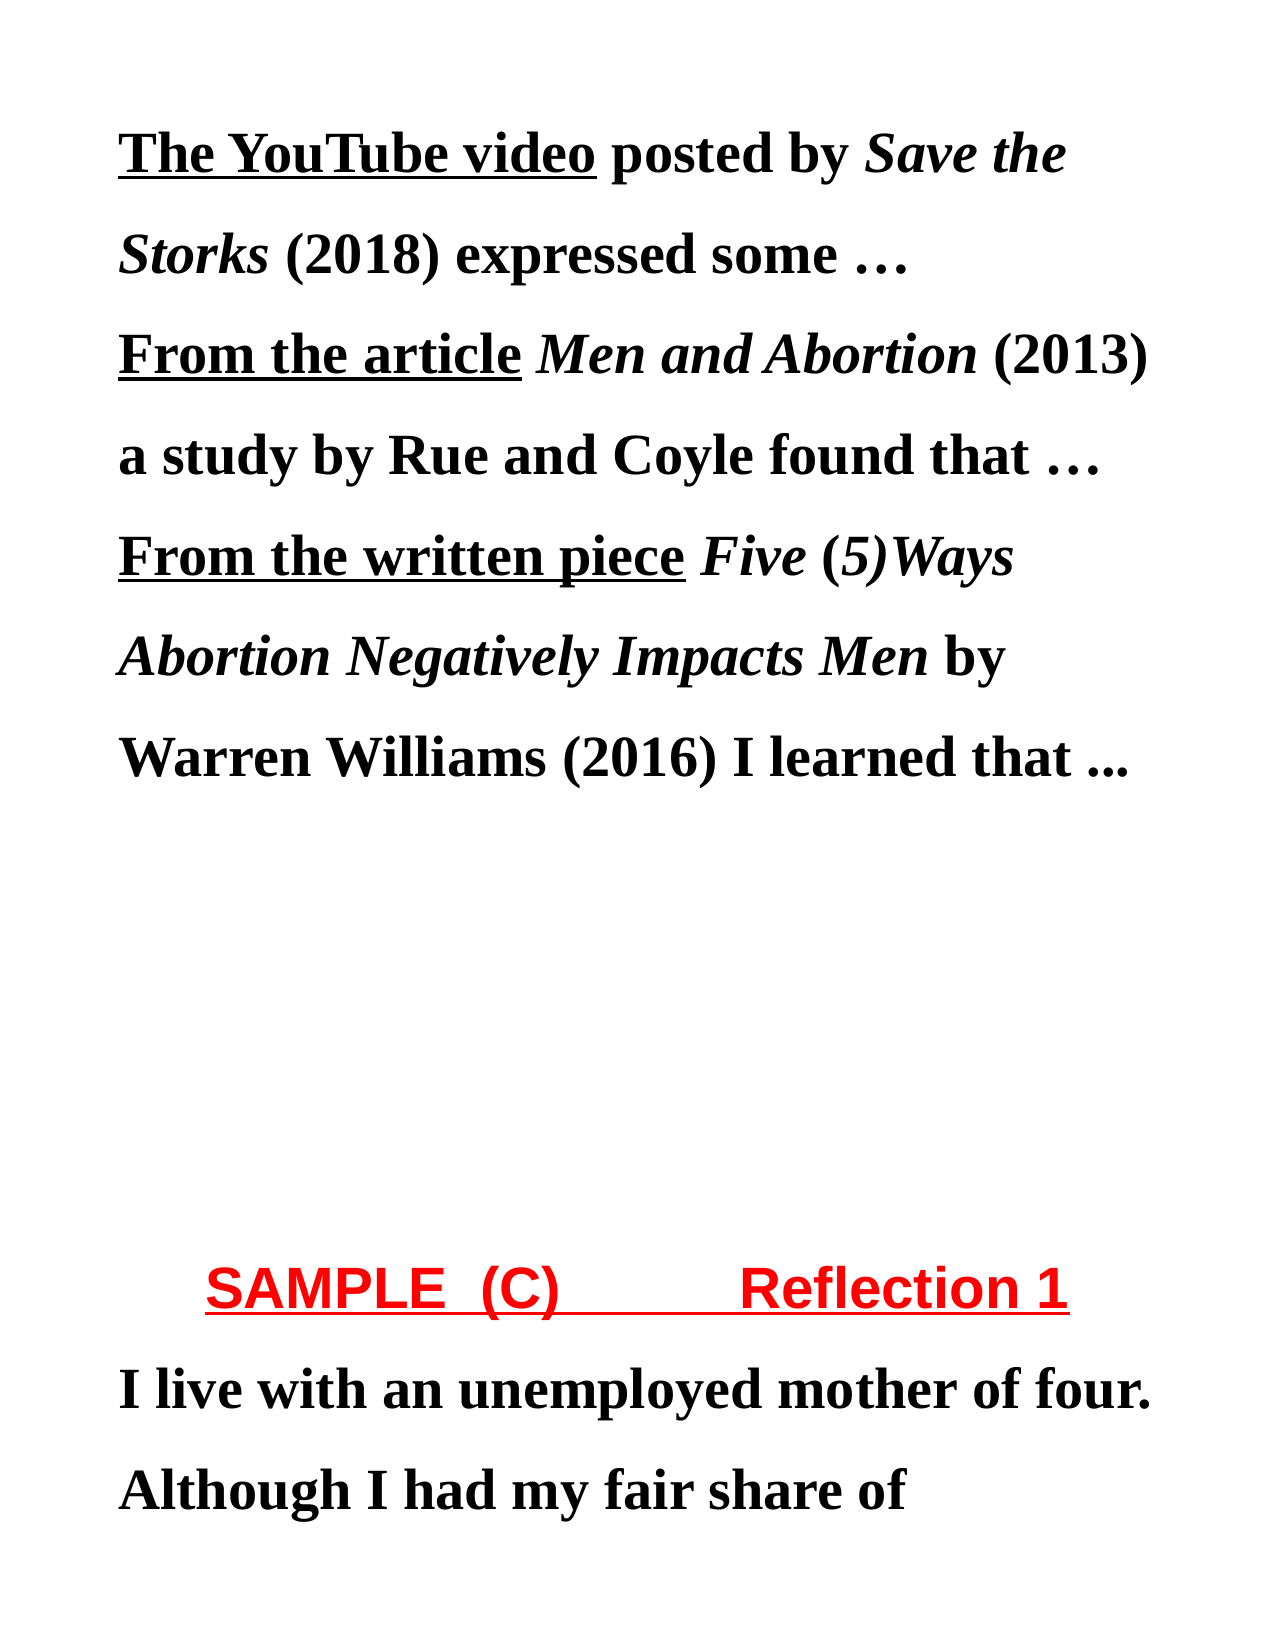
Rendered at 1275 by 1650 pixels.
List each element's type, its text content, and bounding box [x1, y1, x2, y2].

text SAMPLE (C) Reflection 1 [118, 1254, 1157, 1321]
text The YouTube video posted by Save the Storks (2018) expressed some … [118, 118, 1157, 286]
text I live with an unemployed mother of four. Although I had my fair share of [118, 1354, 1157, 1522]
text From the article Men and Abortion (2013) a study by Rue and Coyle found that … [118, 319, 1157, 487]
text From the written piece Five (5)Ways Abortion Negatively Impacts Men by Warren Williams (2016) I learned that ... [118, 521, 1157, 789]
